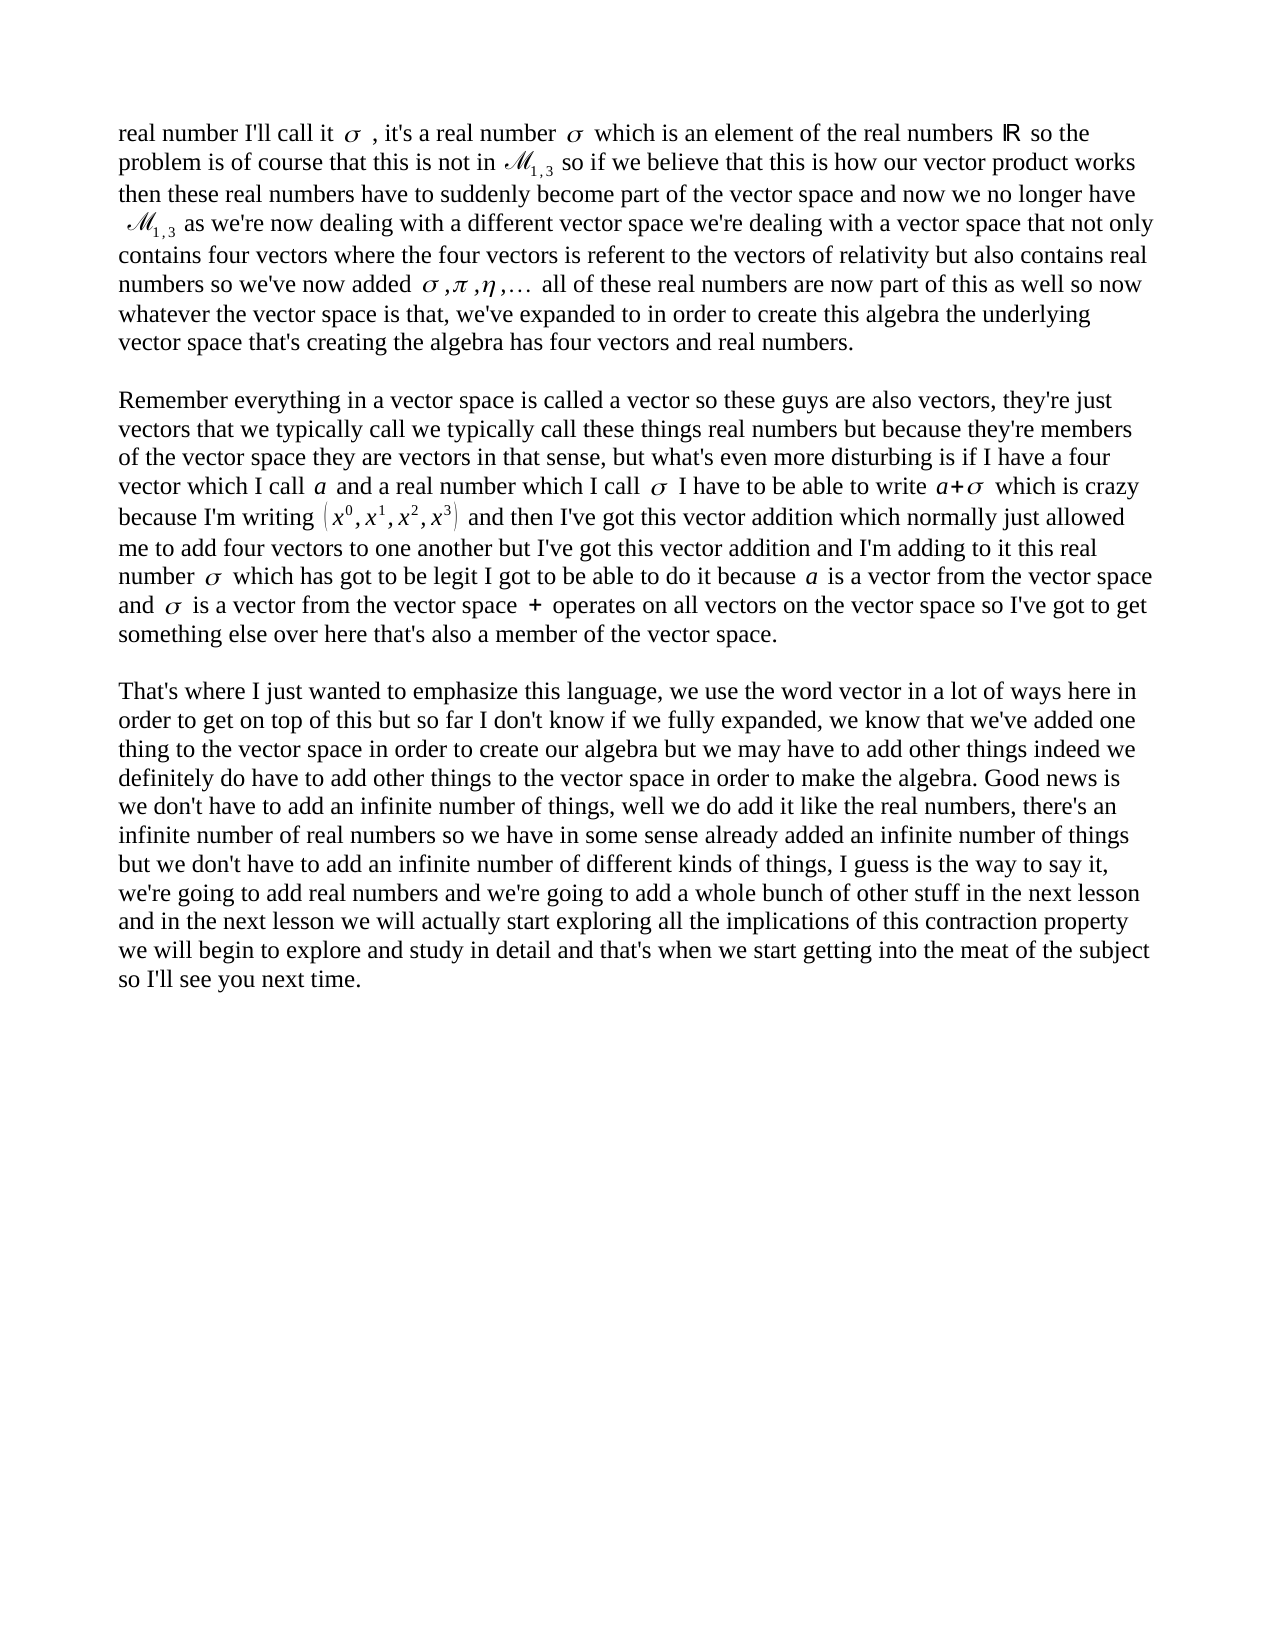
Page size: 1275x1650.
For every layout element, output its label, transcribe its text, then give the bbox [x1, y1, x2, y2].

text Remember everything in a vector space is called a vector so these guys are also vectors, they're just vectors that we typically call we typically call these things real numbers but because they're members of the vector space they are vectors in that sense, but what's even more disturbing is if I have a four vector which I calland a real number which I callI have to be able to writewhich is crazy because I'm writingand then I've got this vector addition which normally just allowed me to add four vectors to one another but I've got this vector addition and I'm adding to it this real numberwhich has got to be legit I got to be able to do it becauseis a vector from the vector space andis a vector from the vector spaceoperates on all vectors on the vector space so I've got to get something else over here that's also a member of the vector space. [118, 385, 1157, 648]
text and in the next lesson we will actually start exploring all the implications of this contraction property we will begin to explore and study in detail and that's when we start getting into the meat of the subject so I'll see you next time. [118, 906, 1157, 993]
text thing to the vector space in order to create our algebra but we may have to add other things indeed we definitely do have to add other things to the vector space in order to make the algebra. Good news is [118, 734, 1157, 791]
text we don't have to add an infinite number of things, well we do add it like the real numbers, there's an infinite number of real numbers so we have in some sense already added an infinite number of things but we don't have to add an infinite number of different kinds of things, I guess is the way to say it, [118, 791, 1157, 878]
text That's where I just wanted to emphasize this language, we use the word vector in a lot of ways here in order to get on top of this but so far I don't know if we fully expanded, we know that we've added one [118, 676, 1157, 734]
text we're going to add real numbers and we're going to add a whole bunch of other stuff in the next lesson [118, 878, 1157, 906]
text real number I'll call it, it's a real numberwhich is an element of the real numbersso the problem is of course that this is not inso if we believe that this is how our vector product works then these real numbers have to suddenly become part of the vector space and now we no longer have as we're now dealing with a different vector space we're dealing with a vector space that not only contains four vectors where the four vectors is referent to the vectors of relativity but also contains real numbers so we've now addedall of these real numbers are now part of this as well so now whatever the vector space is that, we've expanded to in order to create this algebra the underlying vector space that's creating the algebra has four vectors and real numbers. [118, 118, 1157, 356]
